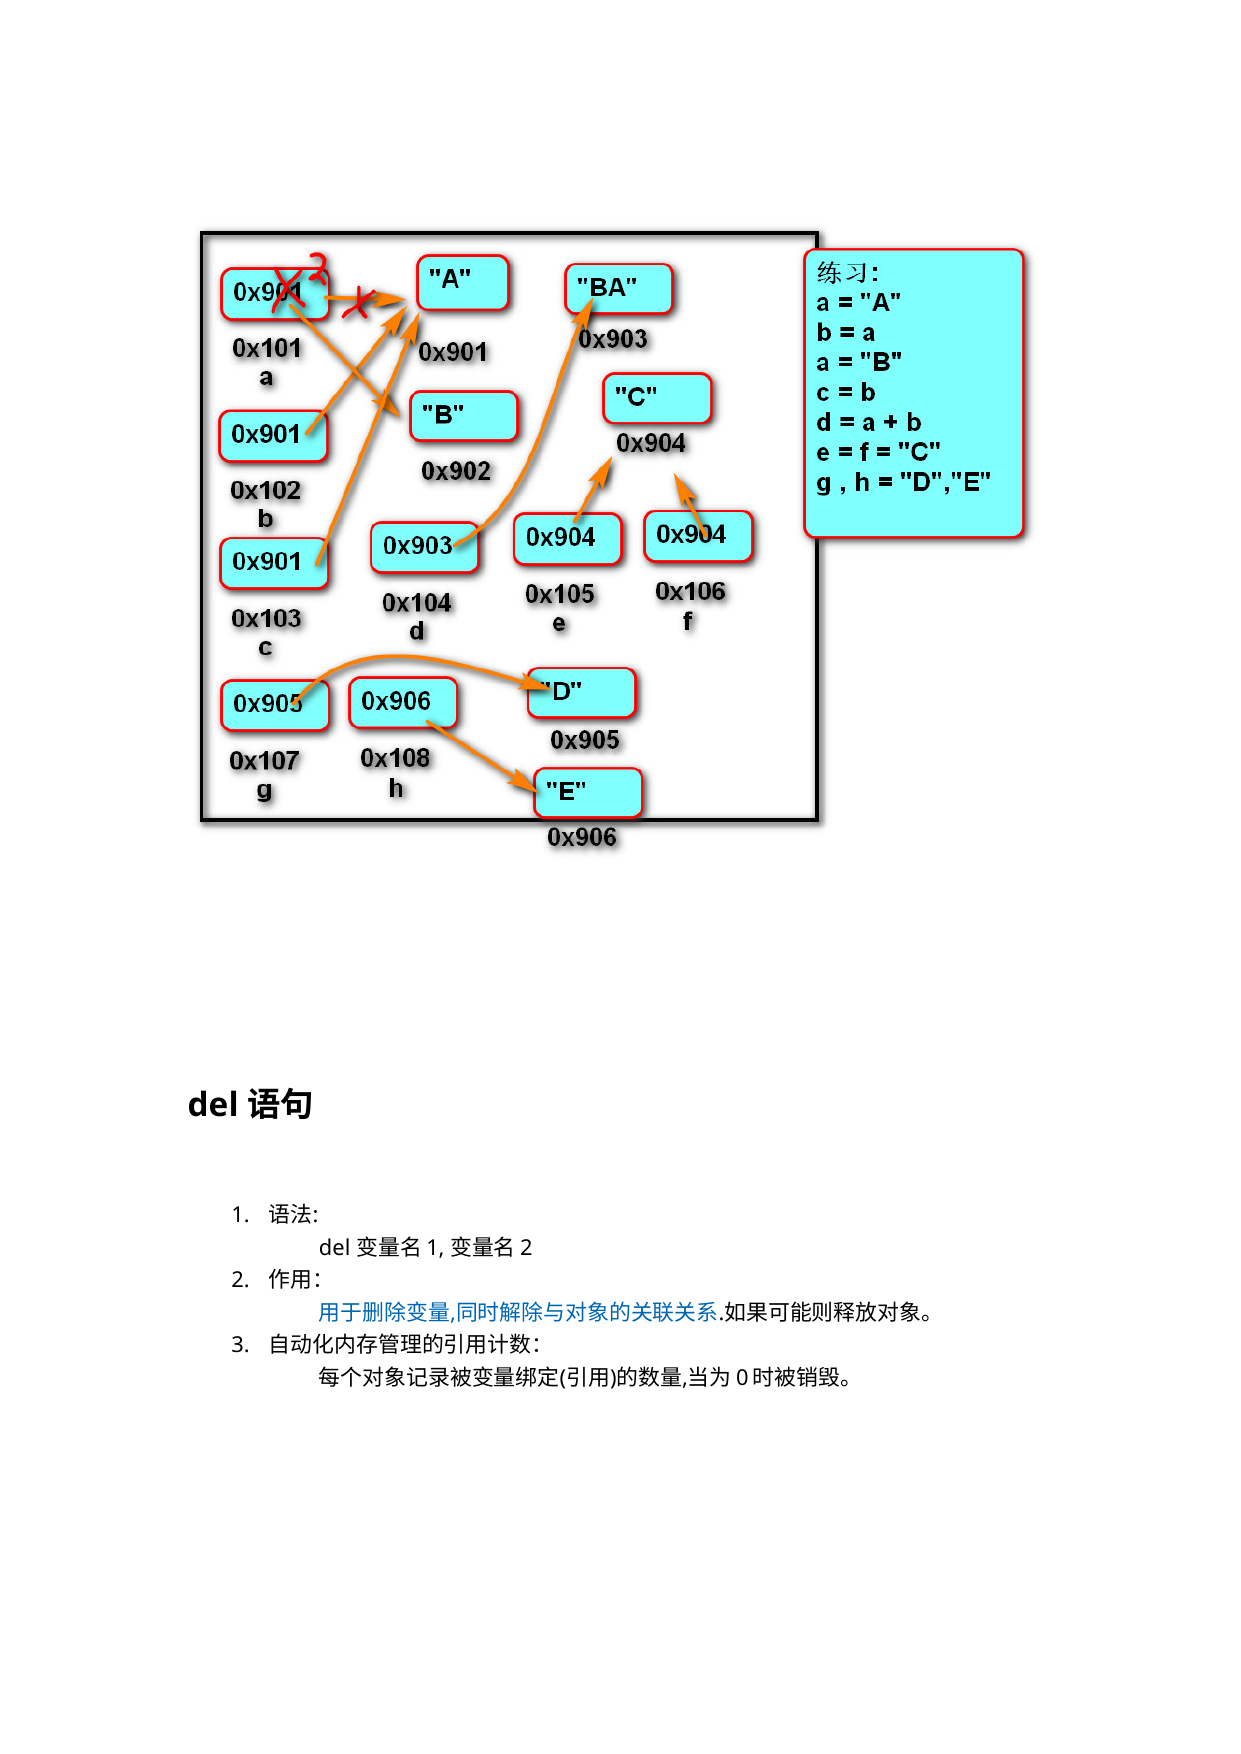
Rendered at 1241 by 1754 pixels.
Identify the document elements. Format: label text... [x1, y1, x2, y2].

list 每个对象记录被变量绑定(引用)的数量,当为0时被销毁。 [312, 1359, 1053, 1392]
list 作用： [231, 1262, 1053, 1294]
list 自动化内存管理的引用计数： [231, 1327, 1053, 1359]
subtitle del 语句 [187, 1069, 1053, 1134]
list del 变量名1, 变量名2 [312, 1229, 1053, 1262]
picture [187, 164, 1053, 885]
list 用于删除变量,同时解除与对象的关联关系.如果可能则释放对象。 [312, 1294, 1053, 1327]
list 语法: [231, 1197, 1053, 1229]
